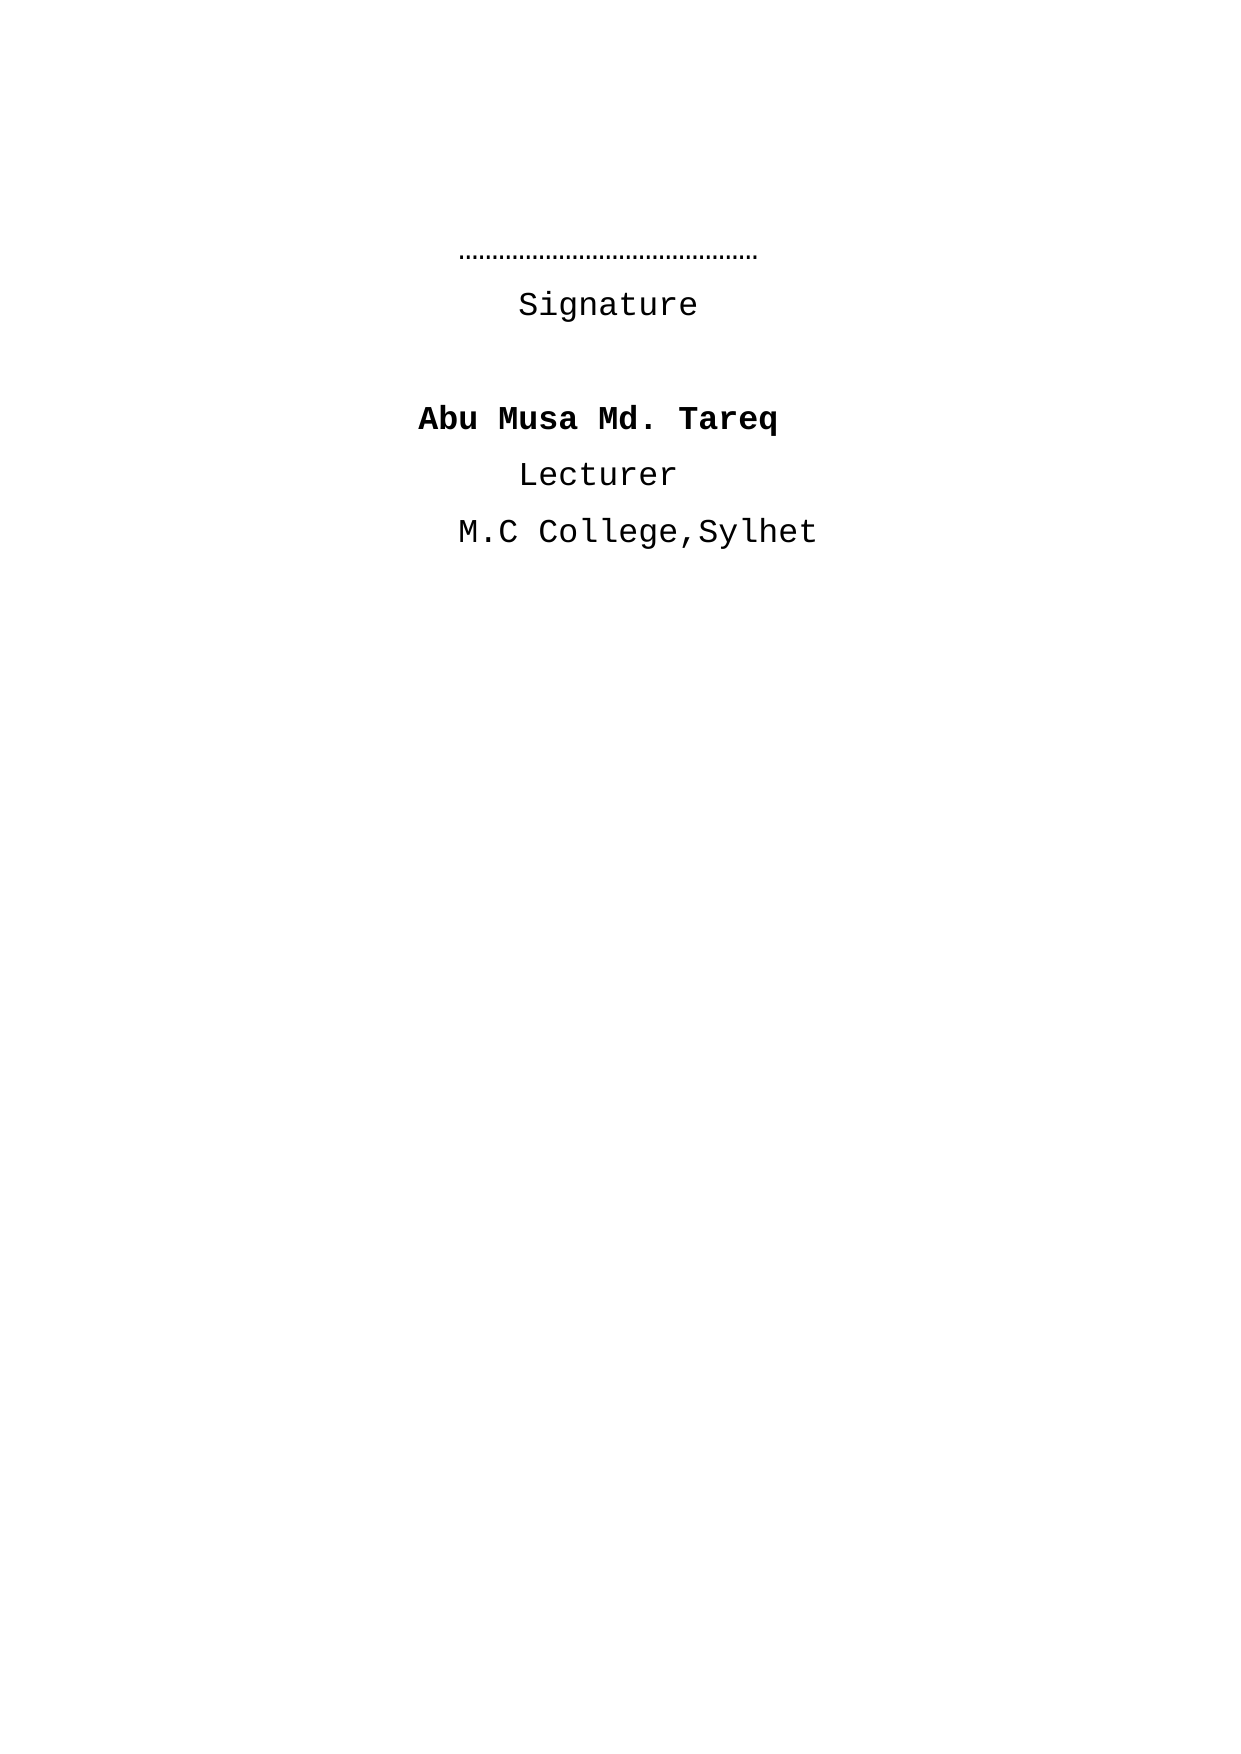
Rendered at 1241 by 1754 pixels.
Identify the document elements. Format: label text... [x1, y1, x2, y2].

text Lecturer [118, 458, 1122, 496]
text M.C College,Sylhet [118, 515, 1122, 553]
text ……………………………………… [118, 231, 1122, 269]
text Abu Musa Md. Tareq [118, 401, 1122, 439]
text Signature [118, 288, 1122, 326]
